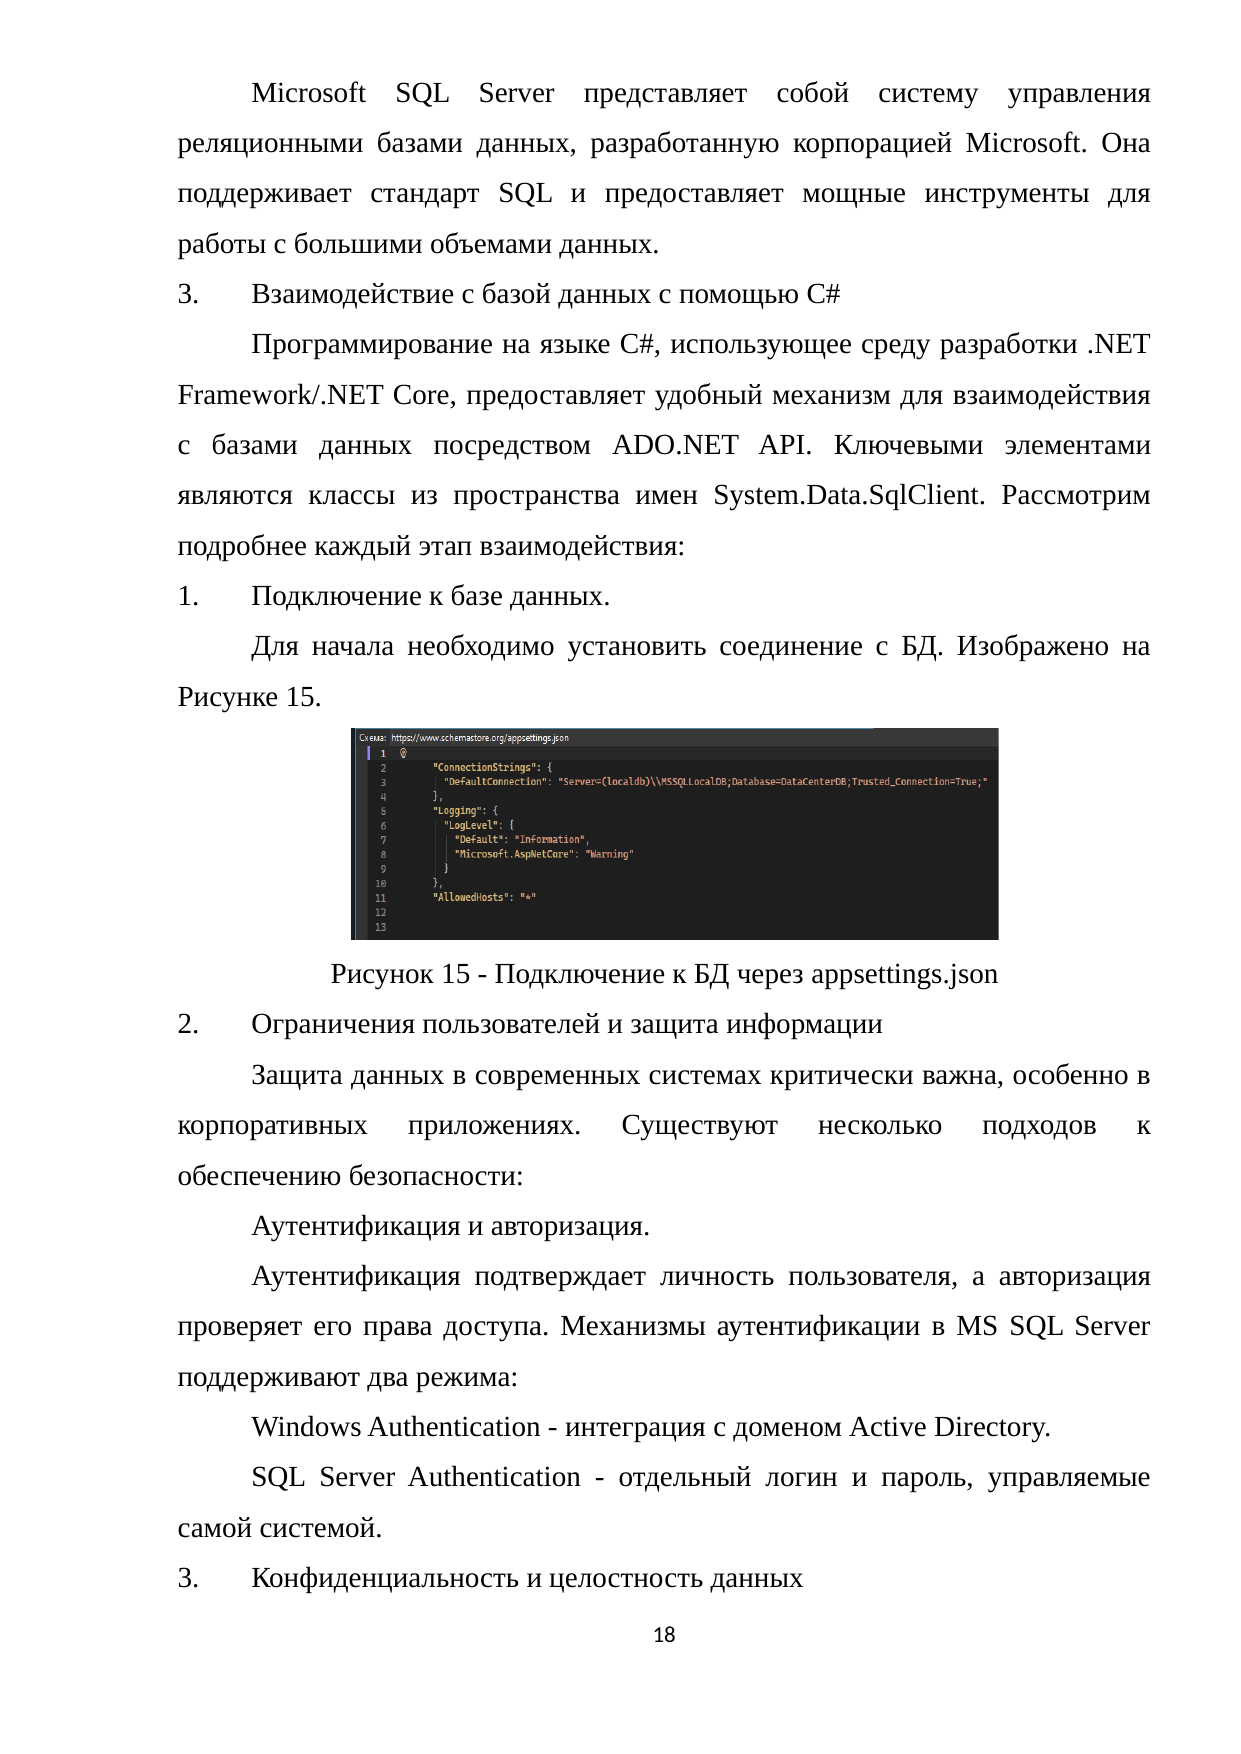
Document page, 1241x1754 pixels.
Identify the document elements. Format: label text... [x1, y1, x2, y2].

text Windows Authentication - интеграция с доменом Active Directory. [177, 1409, 1152, 1443]
text 2. Ограничения пользователей и защита информации [177, 1007, 1152, 1040]
text 3. Взаимодействие с базой данных с помощью C# [177, 276, 1152, 310]
text Программирование на языке C#, использующее среду разработки .NET Framework/.NET Core, предоставляет удобный механизм для взаимодействия с базами данных посредством ADO.NET API. Ключевыми элементами являются классы из пространства имен System.Data.SqlClient. Рассмотрим подробнее каждый этап взаимодействия: [177, 327, 1152, 561]
text 1. Подключение к базе данных. [177, 578, 1152, 612]
text Рисунок 15 - Подключение к БД через appsettings.json [177, 729, 1152, 990]
text Защита данных в современных системах критически важна, особенно в корпоративных приложениях. Существуют несколько подходов к обеспечению безопасности: [177, 1057, 1152, 1191]
text Для начала необходимо установить соединение с БД. Изображено на Рисунке 15. [177, 628, 1152, 712]
picture [351, 728, 999, 940]
text 3. Конфиденциальность и целостность данных [177, 1560, 1152, 1594]
text SQL Server Authentication - отдельный логин и пароль, управляемые самой системой. [177, 1459, 1152, 1543]
text Аутентификация и авторизация. [177, 1208, 1152, 1241]
text Аутентификация подтверждает личность пользователя, а авторизация проверяет его права доступа. Механизмы аутентификации в MS SQL Server поддерживают два режима: [177, 1258, 1152, 1392]
text Microsoft SQL Server представляет собой систему управления реляционными базами данных, разработанную корпорацией Microsoft. Она поддерживает стандарт SQL и предоставляет мощные инструменты для работы с большими объемами данных. [177, 75, 1152, 259]
